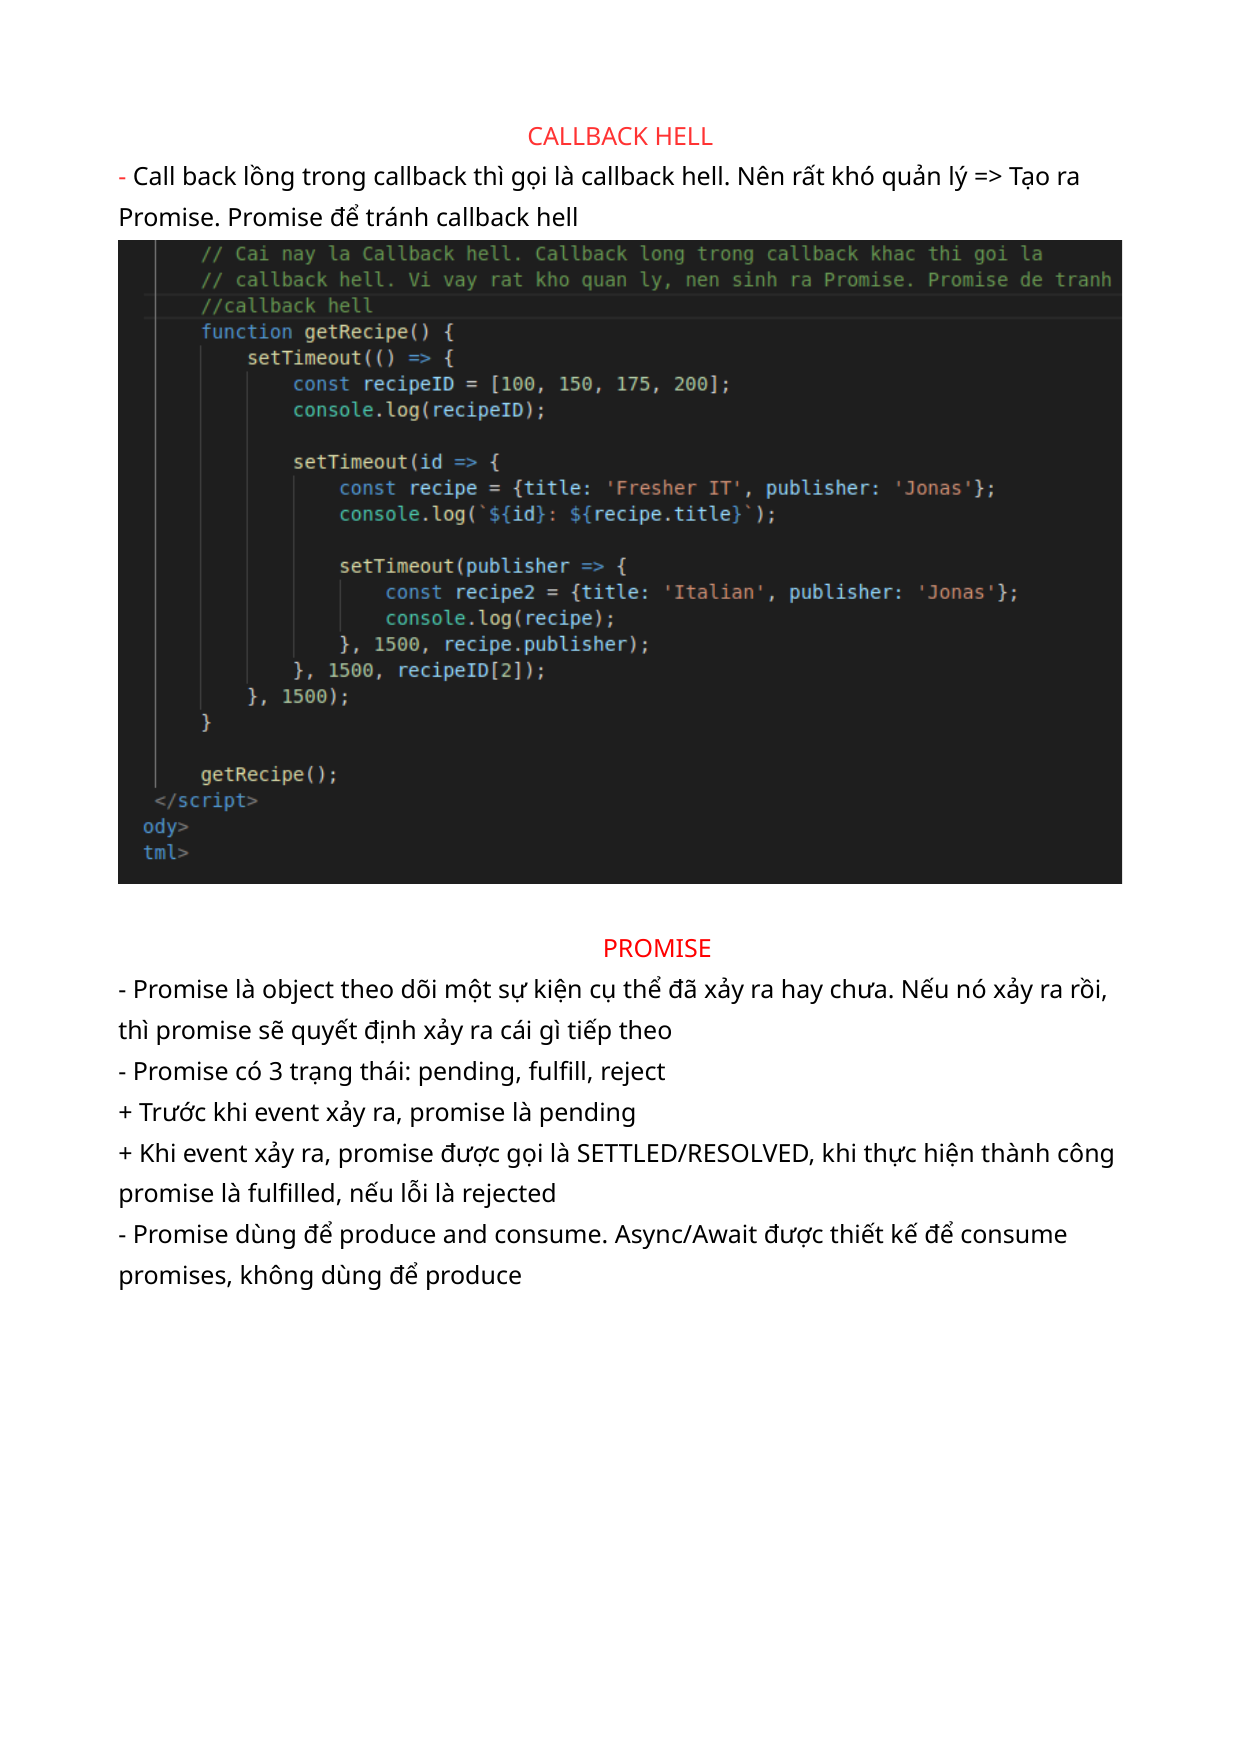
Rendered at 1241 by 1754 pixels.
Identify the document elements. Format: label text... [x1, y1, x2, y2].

text CALLBACK HELL [118, 118, 1122, 152]
picture [118, 240, 1123, 884]
text - Promise là object theo dõi một sự kiện cụ thể đã xảy ra hay chưa. Nếu nó xảy ra rồi, thì promise sẽ quyết định xảy ra cái gì tiếp theo [118, 972, 1122, 1047]
text PROMISE [118, 931, 1122, 965]
text - Promise dùng để produce and consume. Async/Await được thiết kế để consume promises, không dùng để produce [118, 1217, 1122, 1292]
text - Promise có 3 trạng thái: pending, fulfill, reject [118, 1053, 1122, 1088]
text + Khi event xảy ra, promise được gọi là SETTLED/RESOLVED, khi thực hiện thành công promise là fulfilled, nếu lỗi là rejected [118, 1135, 1122, 1210]
text + Trước khi event xảy ra, promise là pending [118, 1094, 1122, 1128]
text - Call back lồng trong callback thì gọi là callback hell. Nên rất khó quản lý => Tạo ra Promise. Promise để tránh callback hell [118, 159, 1122, 234]
